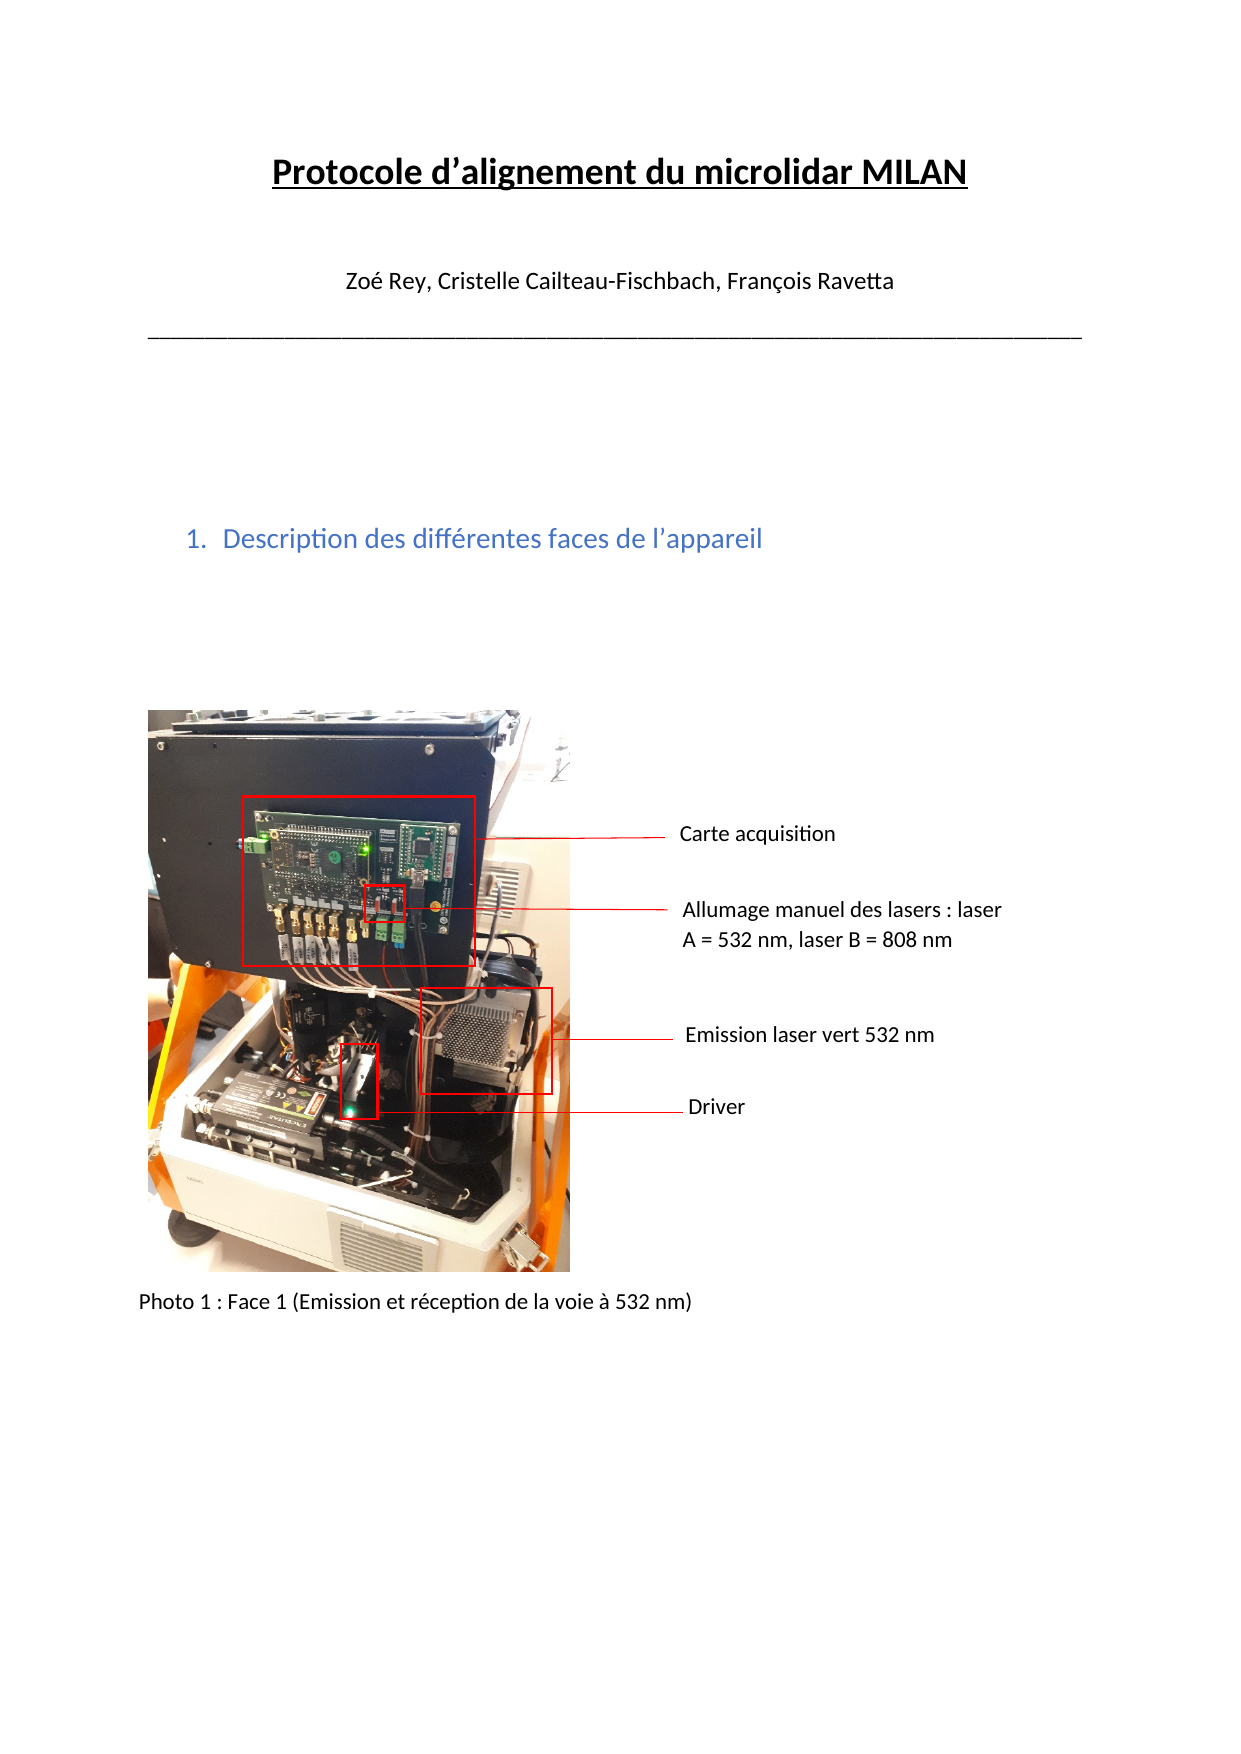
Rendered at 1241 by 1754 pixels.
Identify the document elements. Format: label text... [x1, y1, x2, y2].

text Protocole d’alignement du microlidar MILAN [148, 148, 1093, 193]
text __________________________________________________________________________________ [148, 314, 1093, 342]
list Description des différentes faces de l’appareil [185, 521, 1093, 556]
text Zoé Rey, Cristelle Cailteau-Fischbach, François Ravetta [148, 266, 1093, 296]
